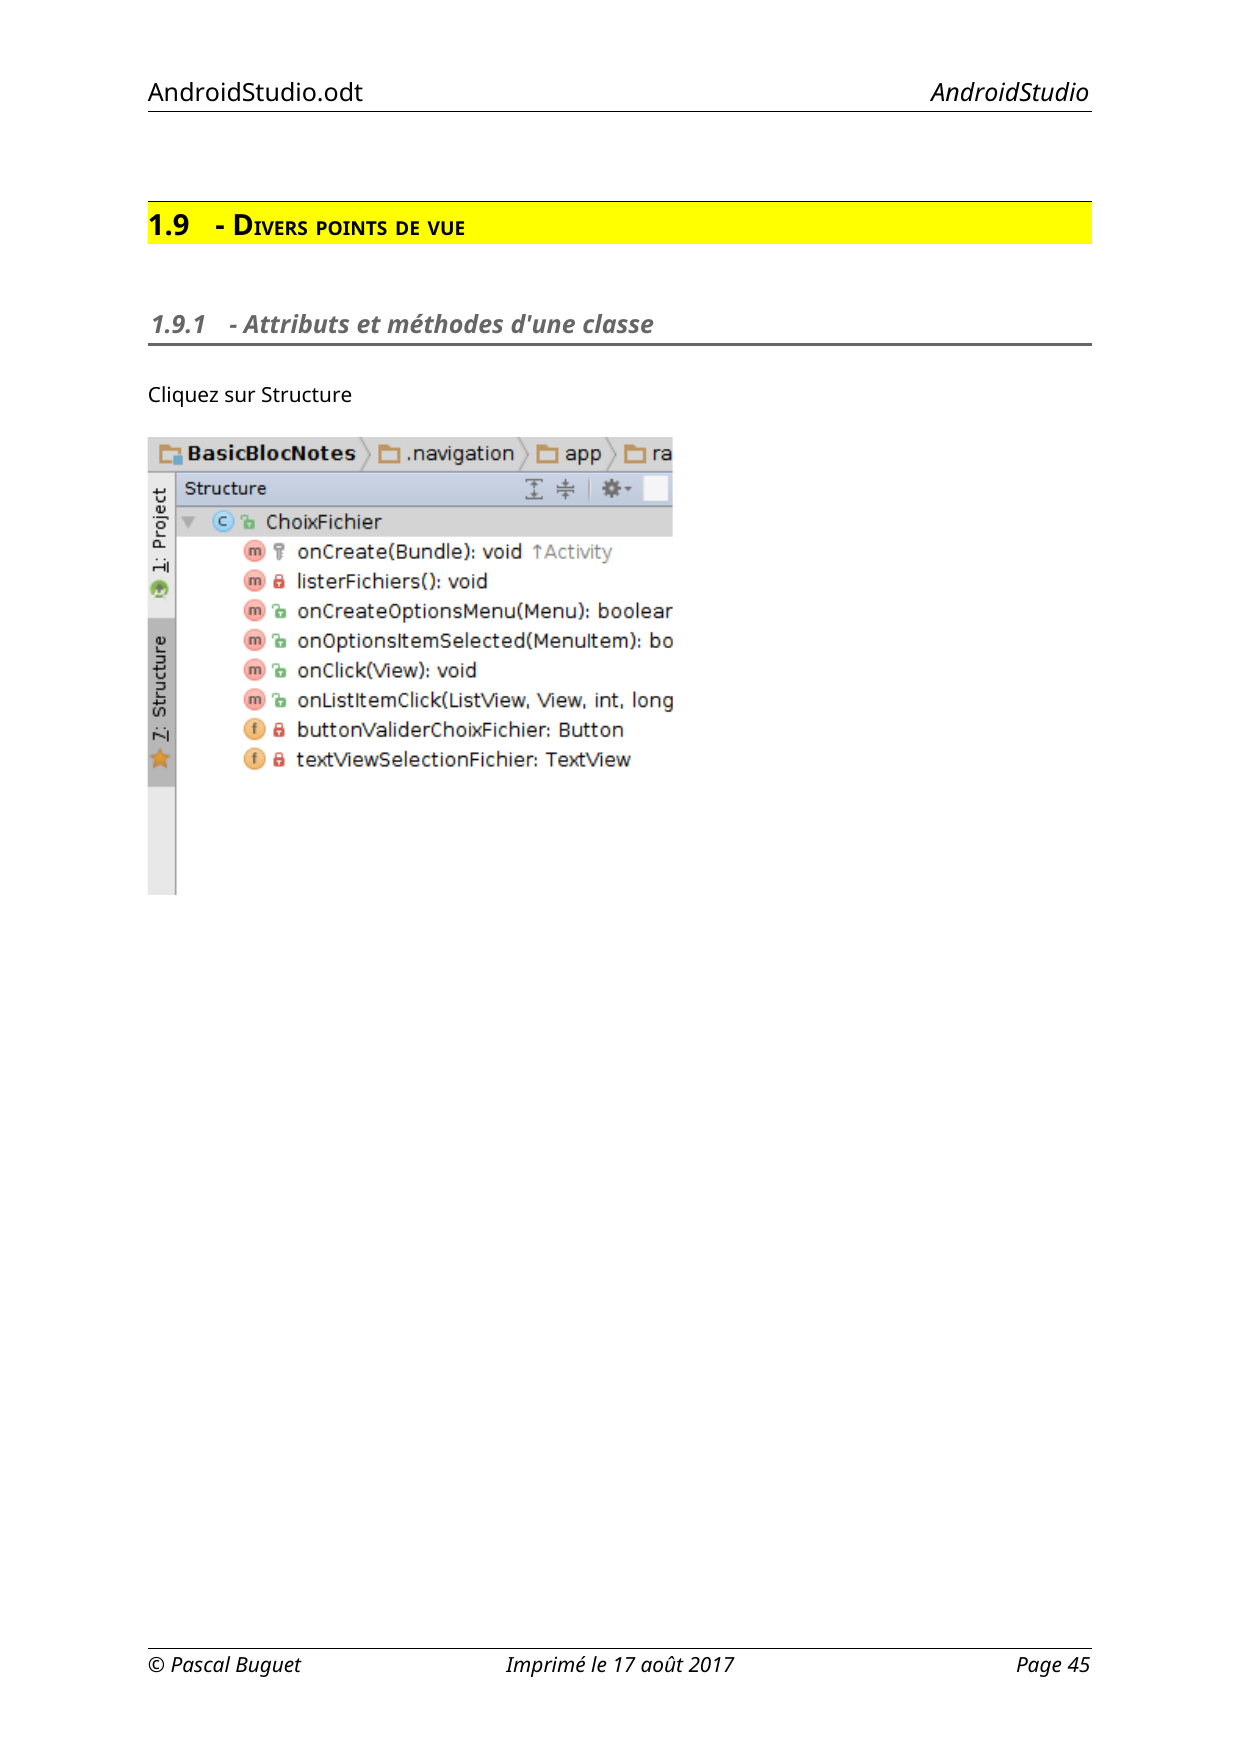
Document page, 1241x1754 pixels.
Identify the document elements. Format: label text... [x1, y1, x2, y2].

subtitle - Attributs et méthodes d'une classe [148, 304, 1092, 343]
subtitle - Divers points de vue [148, 202, 1092, 244]
text Cliquez sur Structure [148, 380, 1092, 409]
picture [147, 437, 673, 895]
